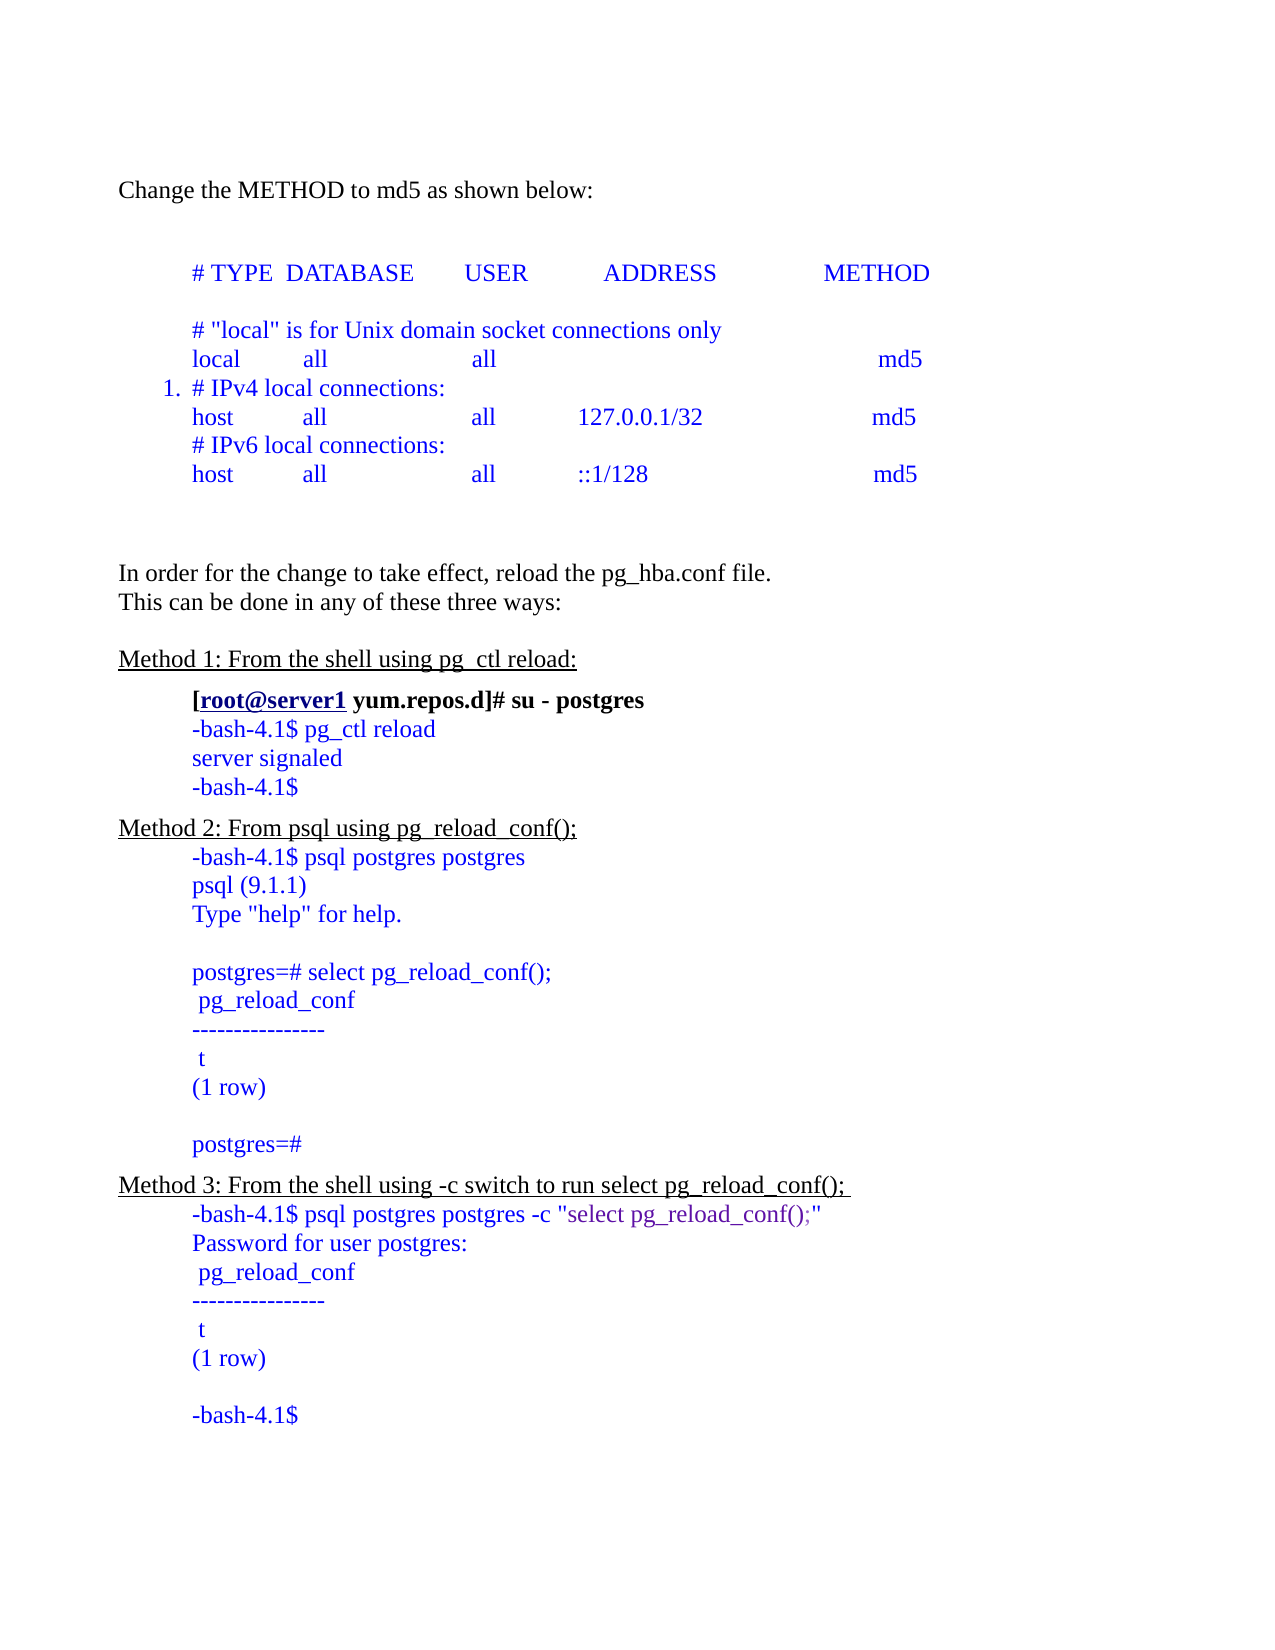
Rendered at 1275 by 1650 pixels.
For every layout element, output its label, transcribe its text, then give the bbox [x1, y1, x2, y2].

list Password for user postgres: [162, 1228, 1157, 1257]
list ---------------- [162, 1286, 1157, 1314]
list -bash-4.1$ pg_ctl reload [162, 714, 1157, 743]
list -bash-4.1$ [162, 772, 1157, 801]
text Method 2: From psql using pg_reload_conf(); [118, 813, 1157, 842]
list host all all 127.0.0.1/32 md5 [162, 402, 1157, 431]
list Type "help" for help. [162, 899, 1157, 928]
list postgres=# [162, 1129, 1157, 1158]
list # TYPE DATABASE USER ADDRESS METHOD [162, 258, 1157, 287]
list (1 row) [162, 1072, 1157, 1101]
list [root@server1 yum.repos.d]# su - postgres [162, 686, 1157, 714]
list # "local" is for Unix domain socket connections only [162, 316, 1157, 344]
list postgres=# select pg_reload_conf(); [162, 957, 1157, 986]
list -bash-4.1$ psql postgres postgres [162, 842, 1157, 871]
list t [162, 1314, 1157, 1343]
text In order for the change to take effect, reload the pg_hba.conf file. This can be done in any of these three ways: Method 1: From the shell using pg_ctl reload: [118, 501, 1157, 673]
list # IPv6 local connections: [162, 431, 1157, 459]
list host all all ::1/128 md5 [162, 459, 1157, 488]
list # IPv4 local connections: [162, 373, 1157, 402]
list -bash-4.1$ psql postgres postgres -c "select pg_reload_conf();" [162, 1199, 1157, 1228]
text Method 3: From the shell using -c switch to run select pg_reload_conf(); [118, 1171, 1157, 1199]
list ---------------- [162, 1014, 1157, 1043]
text Change the METHOD to md5 as shown below: [118, 118, 1157, 204]
list psql (9.1.1) [162, 871, 1157, 899]
list -bash-4.1$ [162, 1401, 1157, 1429]
list local all all md5 [162, 344, 1157, 373]
list t [162, 1043, 1157, 1072]
list (1 row) [162, 1343, 1157, 1372]
list server signaled [162, 743, 1157, 772]
list pg_reload_conf [162, 986, 1157, 1014]
list pg_reload_conf [162, 1257, 1157, 1286]
